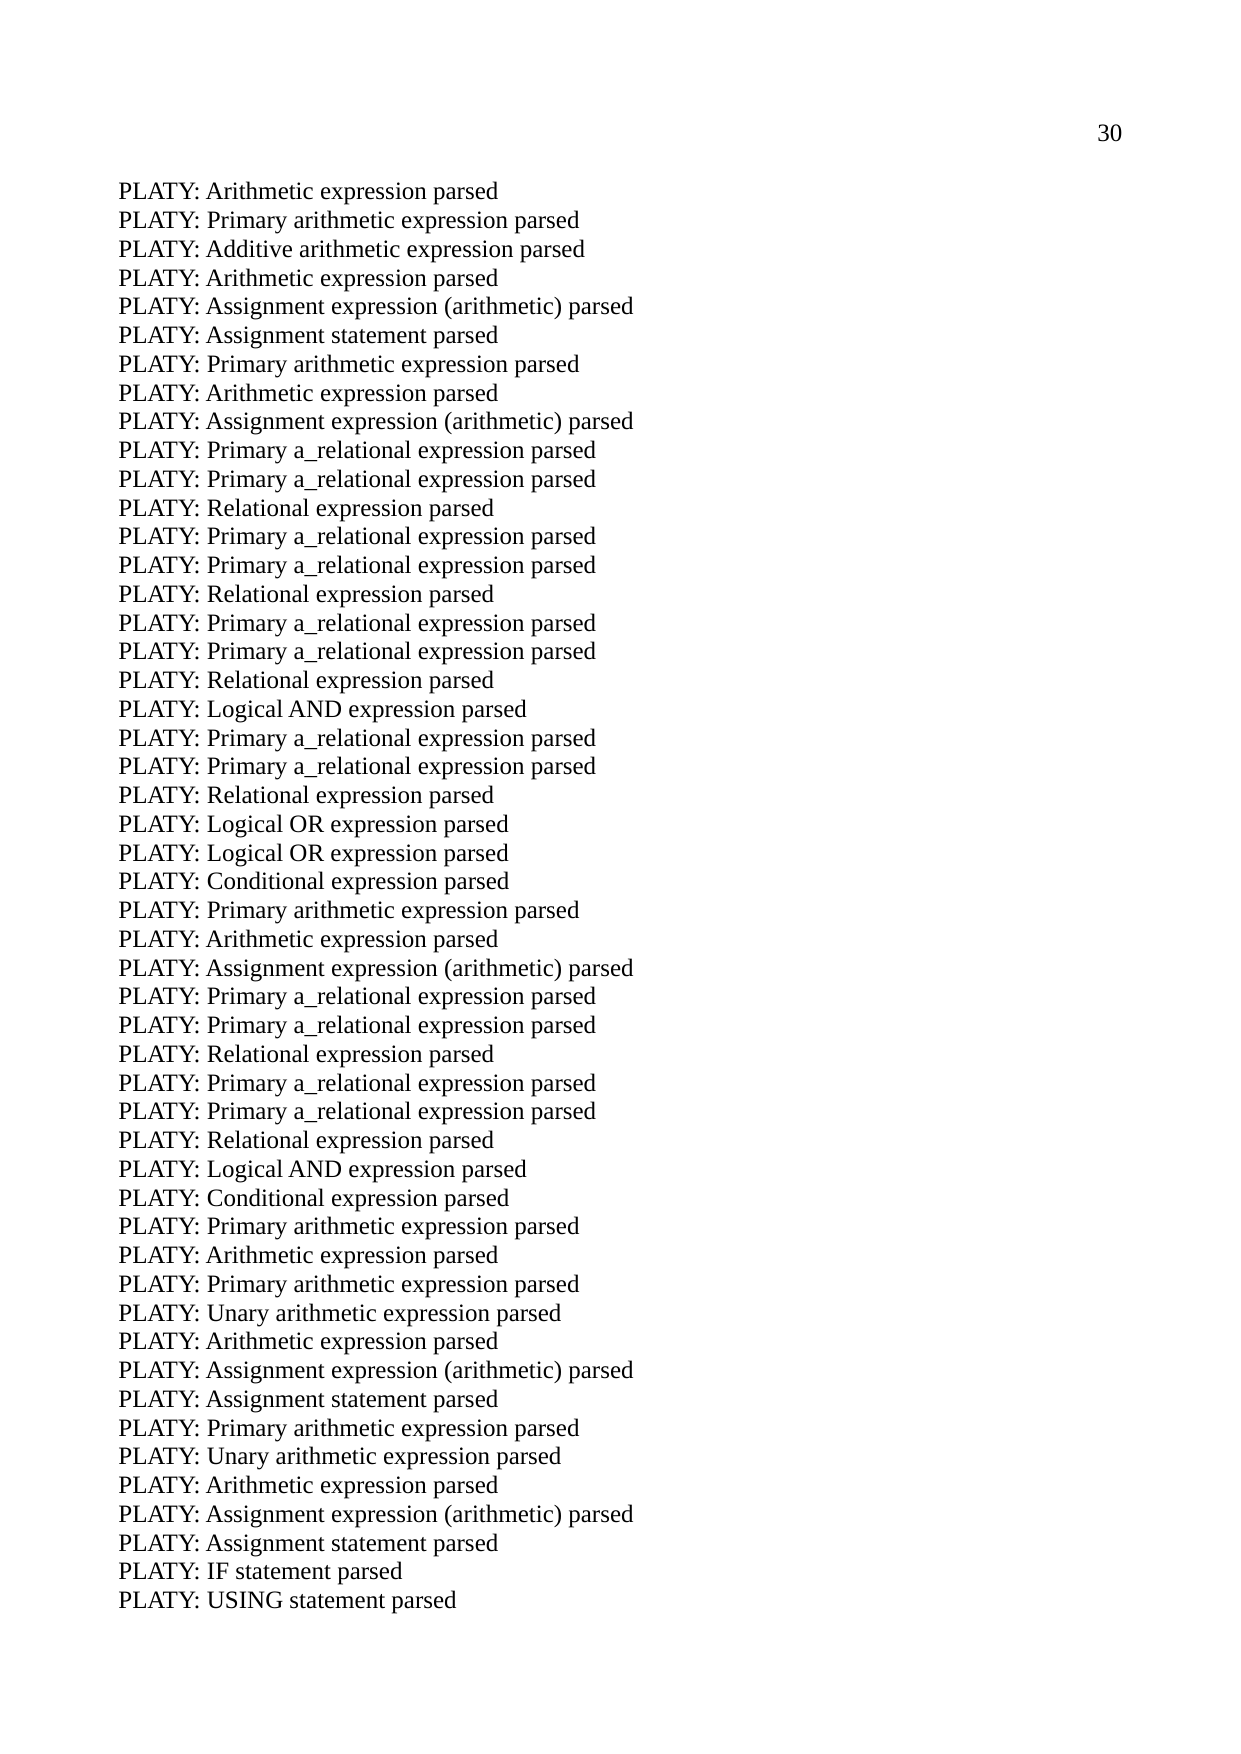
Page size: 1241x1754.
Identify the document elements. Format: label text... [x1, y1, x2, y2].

text PLATY: Primary arithmetic expression parsed [118, 1413, 1122, 1441]
text PLATY: USING statement parsed [118, 1585, 1122, 1614]
text PLATY: Logical AND expression parsed [118, 694, 1122, 723]
text PLATY: Relational expression parsed [118, 579, 1122, 608]
text PLATY: Primary a_relational expression parsed [118, 751, 1122, 780]
text PLATY: Conditional expression parsed [118, 1183, 1122, 1211]
text PLATY: Arithmetic expression parsed [118, 176, 1122, 205]
text PLATY: Conditional expression parsed [118, 866, 1122, 895]
text PLATY: Relational expression parsed [118, 1039, 1122, 1068]
text PLATY: Arithmetic expression parsed [118, 924, 1122, 953]
text PLATY: Logical AND expression parsed [118, 1154, 1122, 1183]
text PLATY: Assignment statement parsed [118, 320, 1122, 349]
text PLATY: Primary a_relational expression parsed [118, 521, 1122, 550]
text PLATY: Relational expression parsed [118, 665, 1122, 694]
text PLATY: Primary a_relational expression parsed [118, 608, 1122, 636]
text PLATY: Primary a_relational expression parsed [118, 1010, 1122, 1039]
text PLATY: Relational expression parsed [118, 780, 1122, 809]
text PLATY: Assignment expression (arithmetic) parsed [118, 953, 1122, 981]
text PLATY: Primary a_relational expression parsed [118, 1068, 1122, 1096]
text PLATY: Logical OR expression parsed [118, 809, 1122, 838]
text PLATY: Primary a_relational expression parsed [118, 981, 1122, 1010]
text PLATY: Assignment expression (arithmetic) parsed [118, 1499, 1122, 1528]
text PLATY: Primary arithmetic expression parsed [118, 205, 1122, 234]
text PLATY: Assignment statement parsed [118, 1384, 1122, 1413]
text PLATY: Primary a_relational expression parsed [118, 636, 1122, 665]
text PLATY: Assignment expression (arithmetic) parsed [118, 291, 1122, 320]
text PLATY: Primary a_relational expression parsed [118, 723, 1122, 751]
text PLATY: Primary arithmetic expression parsed [118, 1269, 1122, 1298]
text PLATY: Primary arithmetic expression parsed [118, 895, 1122, 924]
text PLATY: Primary a_relational expression parsed [118, 435, 1122, 464]
text PLATY: Assignment expression (arithmetic) parsed [118, 1355, 1122, 1384]
text PLATY: Unary arithmetic expression parsed [118, 1298, 1122, 1326]
text PLATY: Additive arithmetic expression parsed [118, 234, 1122, 263]
text PLATY: Arithmetic expression parsed [118, 378, 1122, 406]
text PLATY: Arithmetic expression parsed [118, 1326, 1122, 1355]
text PLATY: Assignment expression (arithmetic) parsed [118, 406, 1122, 435]
text PLATY: Assignment statement parsed [118, 1528, 1122, 1556]
text PLATY: Primary arithmetic expression parsed [118, 349, 1122, 378]
text PLATY: Arithmetic expression parsed [118, 263, 1122, 291]
text PLATY: Arithmetic expression parsed [118, 1240, 1122, 1269]
text PLATY: Primary a_relational expression parsed [118, 1096, 1122, 1125]
text PLATY: IF statement parsed [118, 1556, 1122, 1585]
text PLATY: Logical OR expression parsed [118, 838, 1122, 866]
text PLATY: Primary a_relational expression parsed [118, 464, 1122, 493]
text PLATY: Unary arithmetic expression parsed [118, 1441, 1122, 1470]
text PLATY: Arithmetic expression parsed [118, 1470, 1122, 1499]
text PLATY: Relational expression parsed [118, 493, 1122, 521]
text PLATY: Primary a_relational expression parsed [118, 550, 1122, 579]
text PLATY: Primary arithmetic expression parsed [118, 1211, 1122, 1240]
text PLATY: Relational expression parsed [118, 1125, 1122, 1154]
